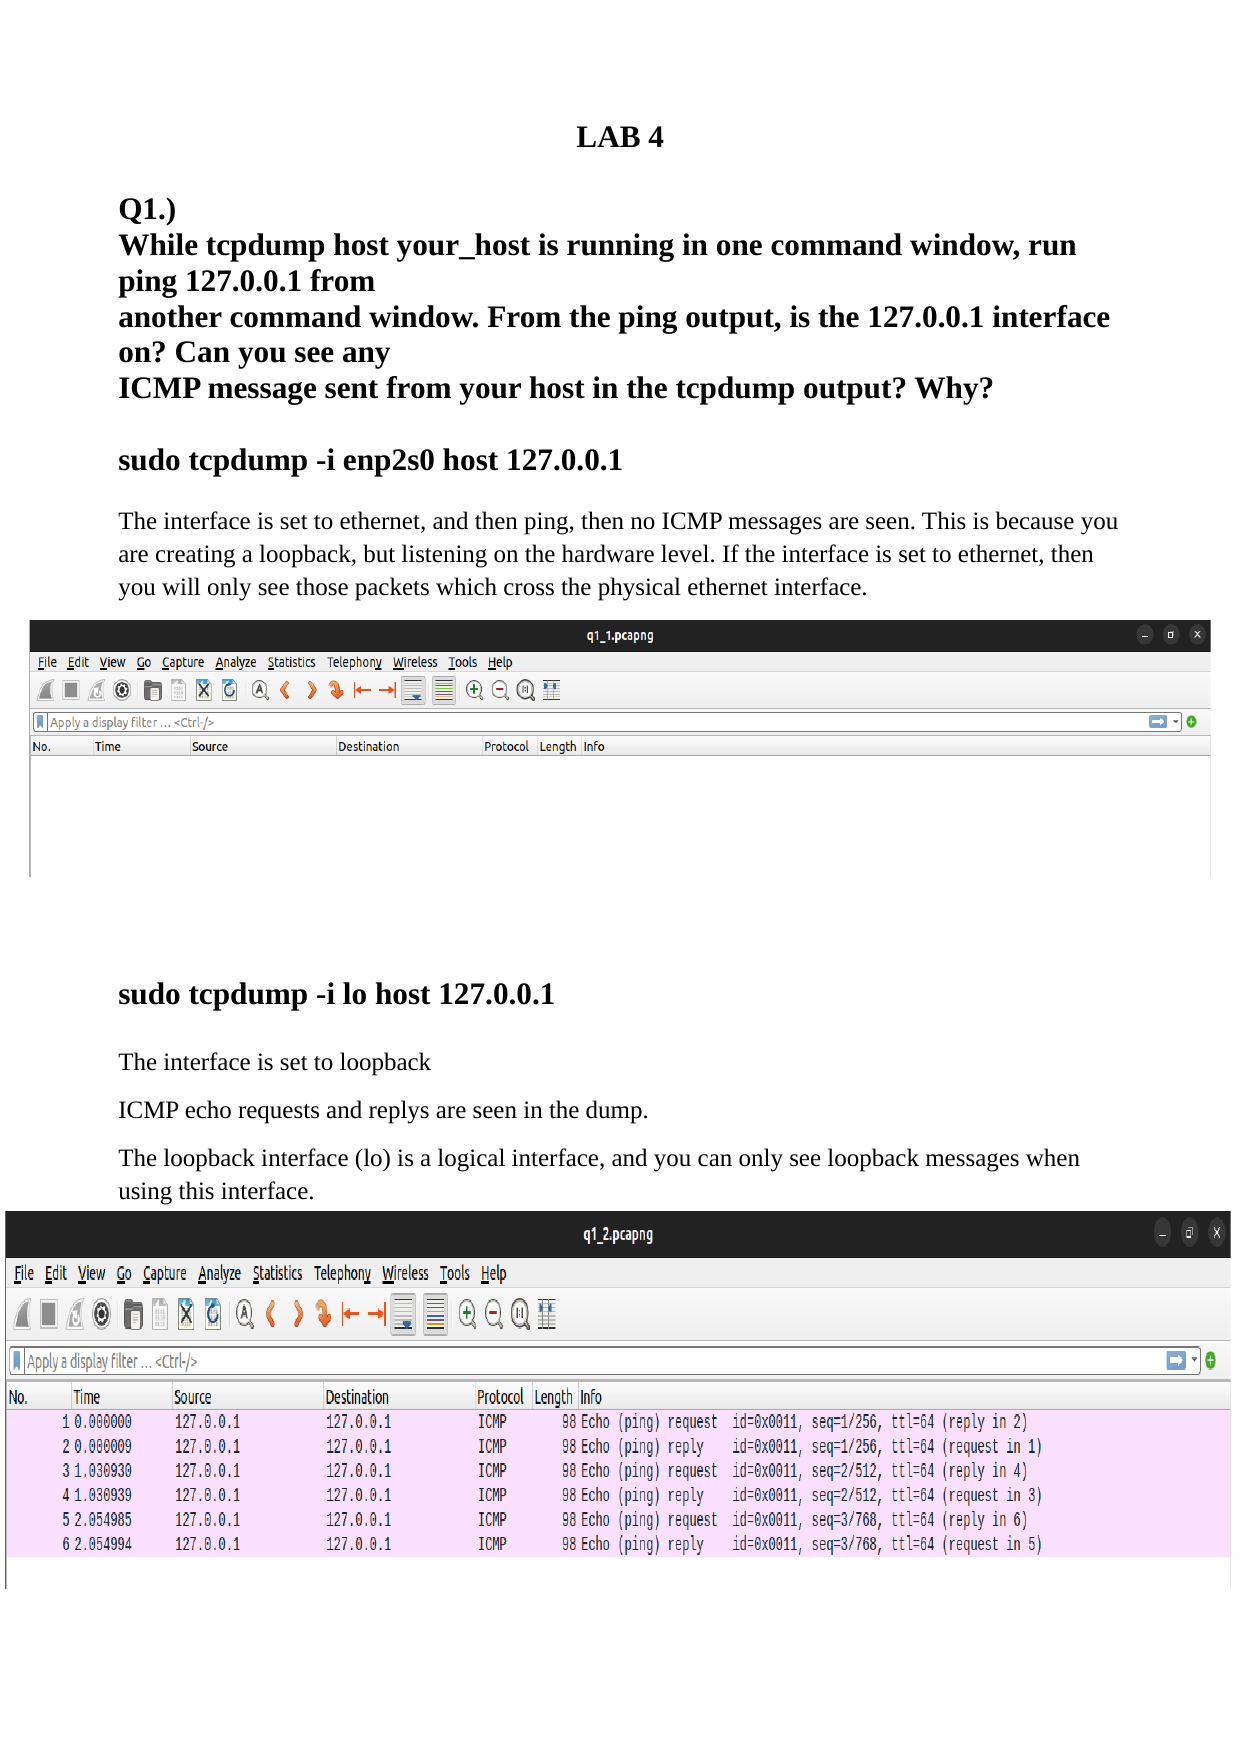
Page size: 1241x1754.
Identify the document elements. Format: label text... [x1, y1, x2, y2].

text The loopback interface (lo) is a logical interface, and you can only see loopback messages when using this interface. [118, 1143, 1122, 1204]
text LAB 4 [118, 118, 1122, 154]
picture [5, 1211, 1231, 1589]
text Q1.) [118, 190, 1122, 226]
text sudo tcpdump -i lo host 127.0.0.1 [118, 976, 1122, 1012]
text While tcpdump host your_host is running in one command window, run ping 127.0.0.1 from [118, 226, 1122, 298]
text The interface is set to ethernet, and then ping, then no ICMP messages are seen. This is because you are creating a loopback, but listening on the hardware level. If the interface is set to ethernet, then you will only see those packets which cross the physical ethernet interface. [118, 506, 1122, 601]
text sudo tcpdump -i enp2s0 host 127.0.0.1 [118, 442, 1122, 477]
text ICMP message sent from your host in the tcpdump output? Why? [118, 370, 1122, 406]
text ICMP echo requests and replys are seen in the dump. [118, 1095, 1122, 1124]
picture [29, 620, 1211, 877]
text The interface is set to loopback [118, 1047, 1122, 1076]
text another command window. From the ping output, is the 127.0.0.1 interface on? Can you see any [118, 298, 1122, 370]
